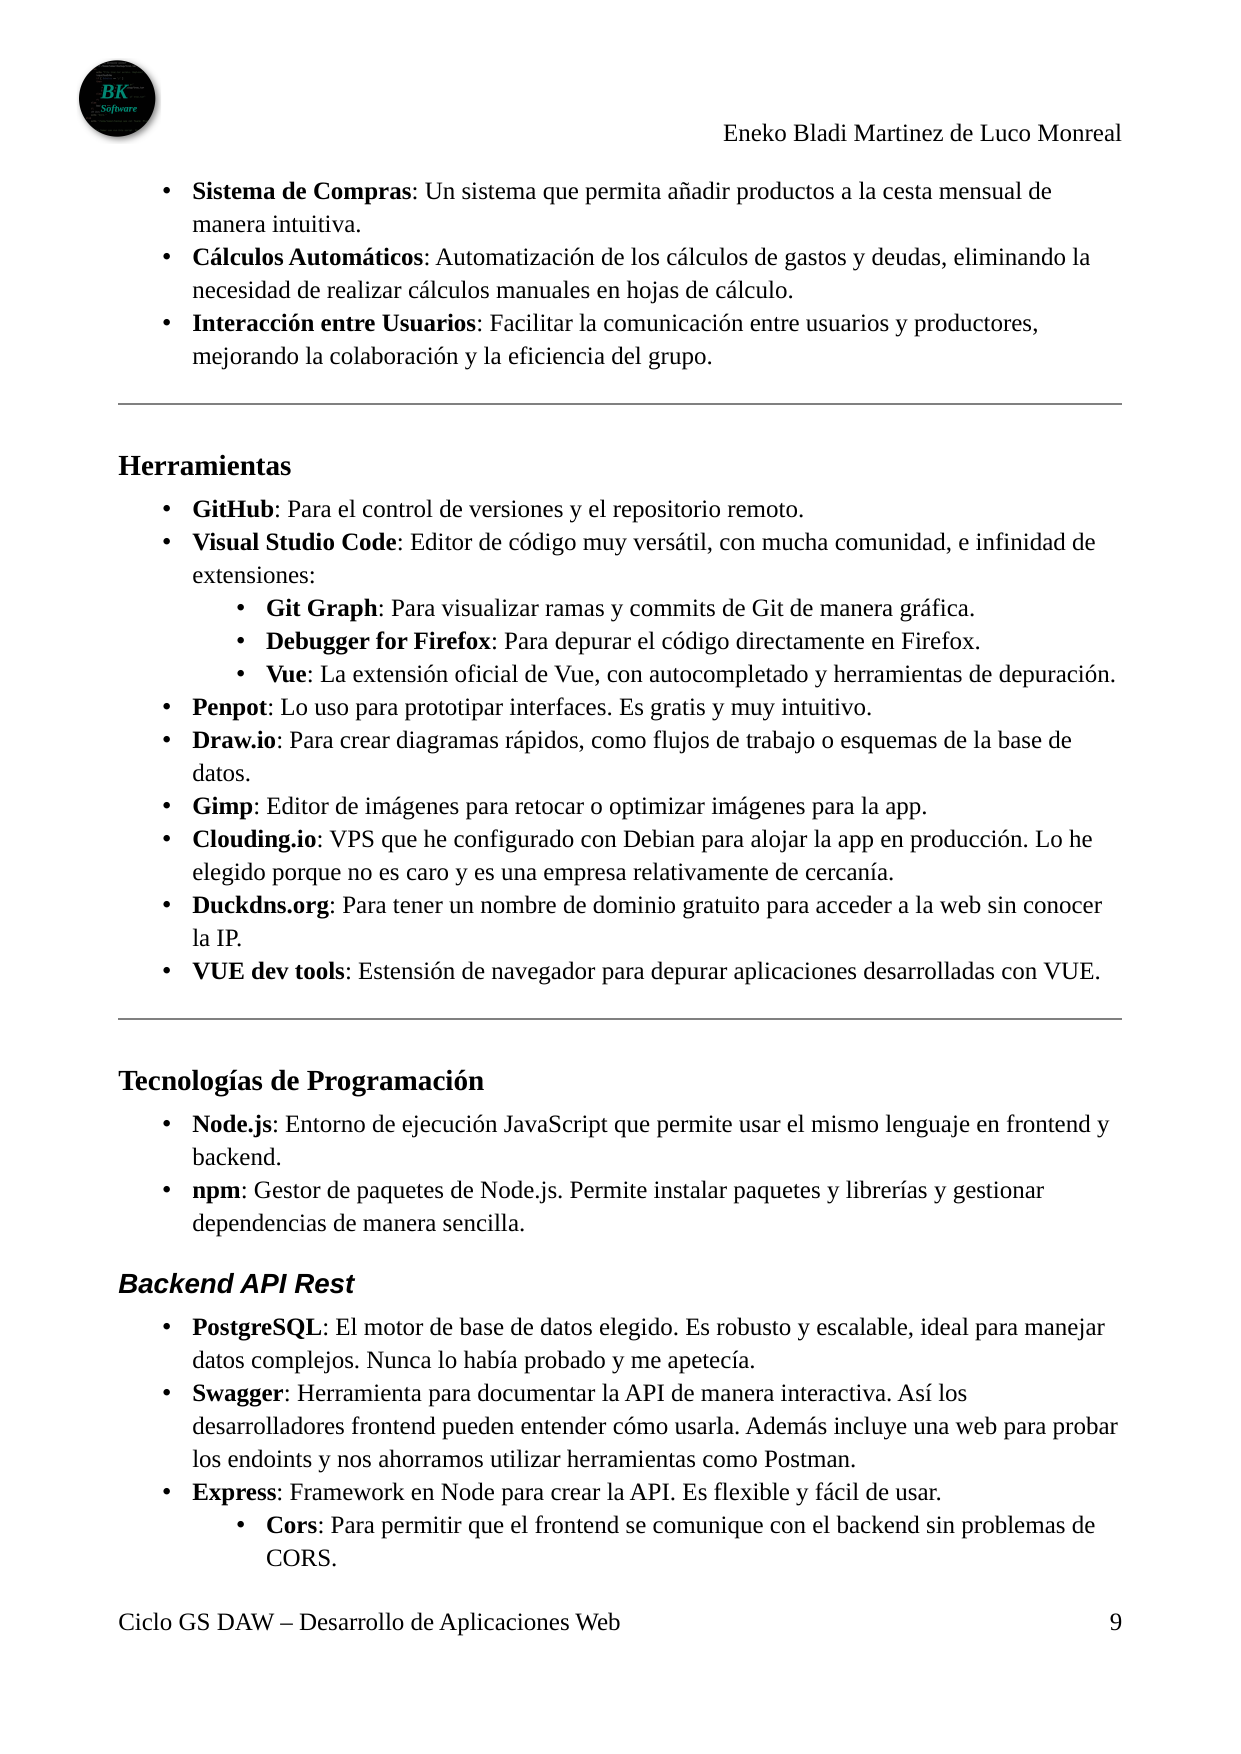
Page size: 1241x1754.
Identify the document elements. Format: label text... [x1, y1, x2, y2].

list Interacción entre Usuarios: Facilitar la comunicación entre usuarios y productores, mejorando la colaboración y la eficiencia del grupo. [162, 308, 1122, 370]
list Penpot: Lo uso para prototipar interfaces. Es gratis y muy intuitivo. [162, 692, 1122, 721]
list Draw.io: Para crear diagramas rápidos, como flujos de trabajo o esquemas de la base de datos. [162, 725, 1122, 787]
list Gimp: Editor de imágenes para retocar o optimizar imágenes para la app. [162, 791, 1122, 820]
subtitle Backend API Rest [118, 1268, 1122, 1300]
list Cálculos Automáticos: Automatización de los cálculos de gastos y deudas, eliminando la necesidad de realizar cálculos manuales en hojas de cálculo. [162, 242, 1122, 304]
list PostgreSQL: El motor de base de datos elegido. Es robusto y escalable, ideal para manejar datos complejos. Nunca lo había probado y me apetecía. [162, 1312, 1122, 1374]
list Debugger for Firefox: Para depurar el código directamente en Firefox. [236, 626, 1122, 655]
subtitle Herramientas [118, 448, 1122, 481]
list Clouding.io: VPS que he configurado con Debian para alojar la app en producción. Lo he elegido porque no es caro y es una empresa relativamente de cercanía. [162, 824, 1122, 886]
subtitle Tecnologías de Programación [118, 1063, 1122, 1096]
list Swagger: Herramienta para documentar la API de manera interactiva. Así los desarrolladores frontend pueden entender cómo usarla. Además incluye una web para probar los endoints y nos ahorramos utilizar herramientas como Postman. [162, 1378, 1122, 1473]
list npm: Gestor de paquetes de Node.js. Permite instalar paquetes y librerías y gestionar dependencias de manera sencilla. [162, 1175, 1122, 1237]
list GitHub: Para el control de versiones y el repositorio remoto. [162, 494, 1122, 523]
list VUE dev tools: Estensión de navegador para depurar aplicaciones desarrolladas con VUE. [162, 956, 1122, 985]
list Visual Studio Code: Editor de código muy versátil, con mucha comunidad, e infinidad de extensiones: [162, 527, 1122, 589]
list Duckdns.org: Para tener un nombre de dominio gratuito para acceder a la web sin conocer la IP. [162, 890, 1122, 952]
list Cors: Para permitir que el frontend se comunique con el backend sin problemas de CORS. [236, 1510, 1122, 1572]
list Node.js: Entorno de ejecución JavaScript que permite usar el mismo lenguaje en frontend y backend. [162, 1109, 1122, 1171]
list Sistema de Compras: Un sistema que permita añadir productos a la cesta mensual de manera intuitiva. [162, 176, 1122, 238]
list Vue: La extensión oficial de Vue, con autocompletado y herramientas de depuración. [236, 659, 1122, 688]
list Express: Framework en Node para crear la API. Es flexible y fácil de usar. [162, 1477, 1122, 1506]
picture [76, 58, 162, 144]
list Git Graph: Para visualizar ramas y commits de Git de manera gráfica. [236, 593, 1122, 622]
